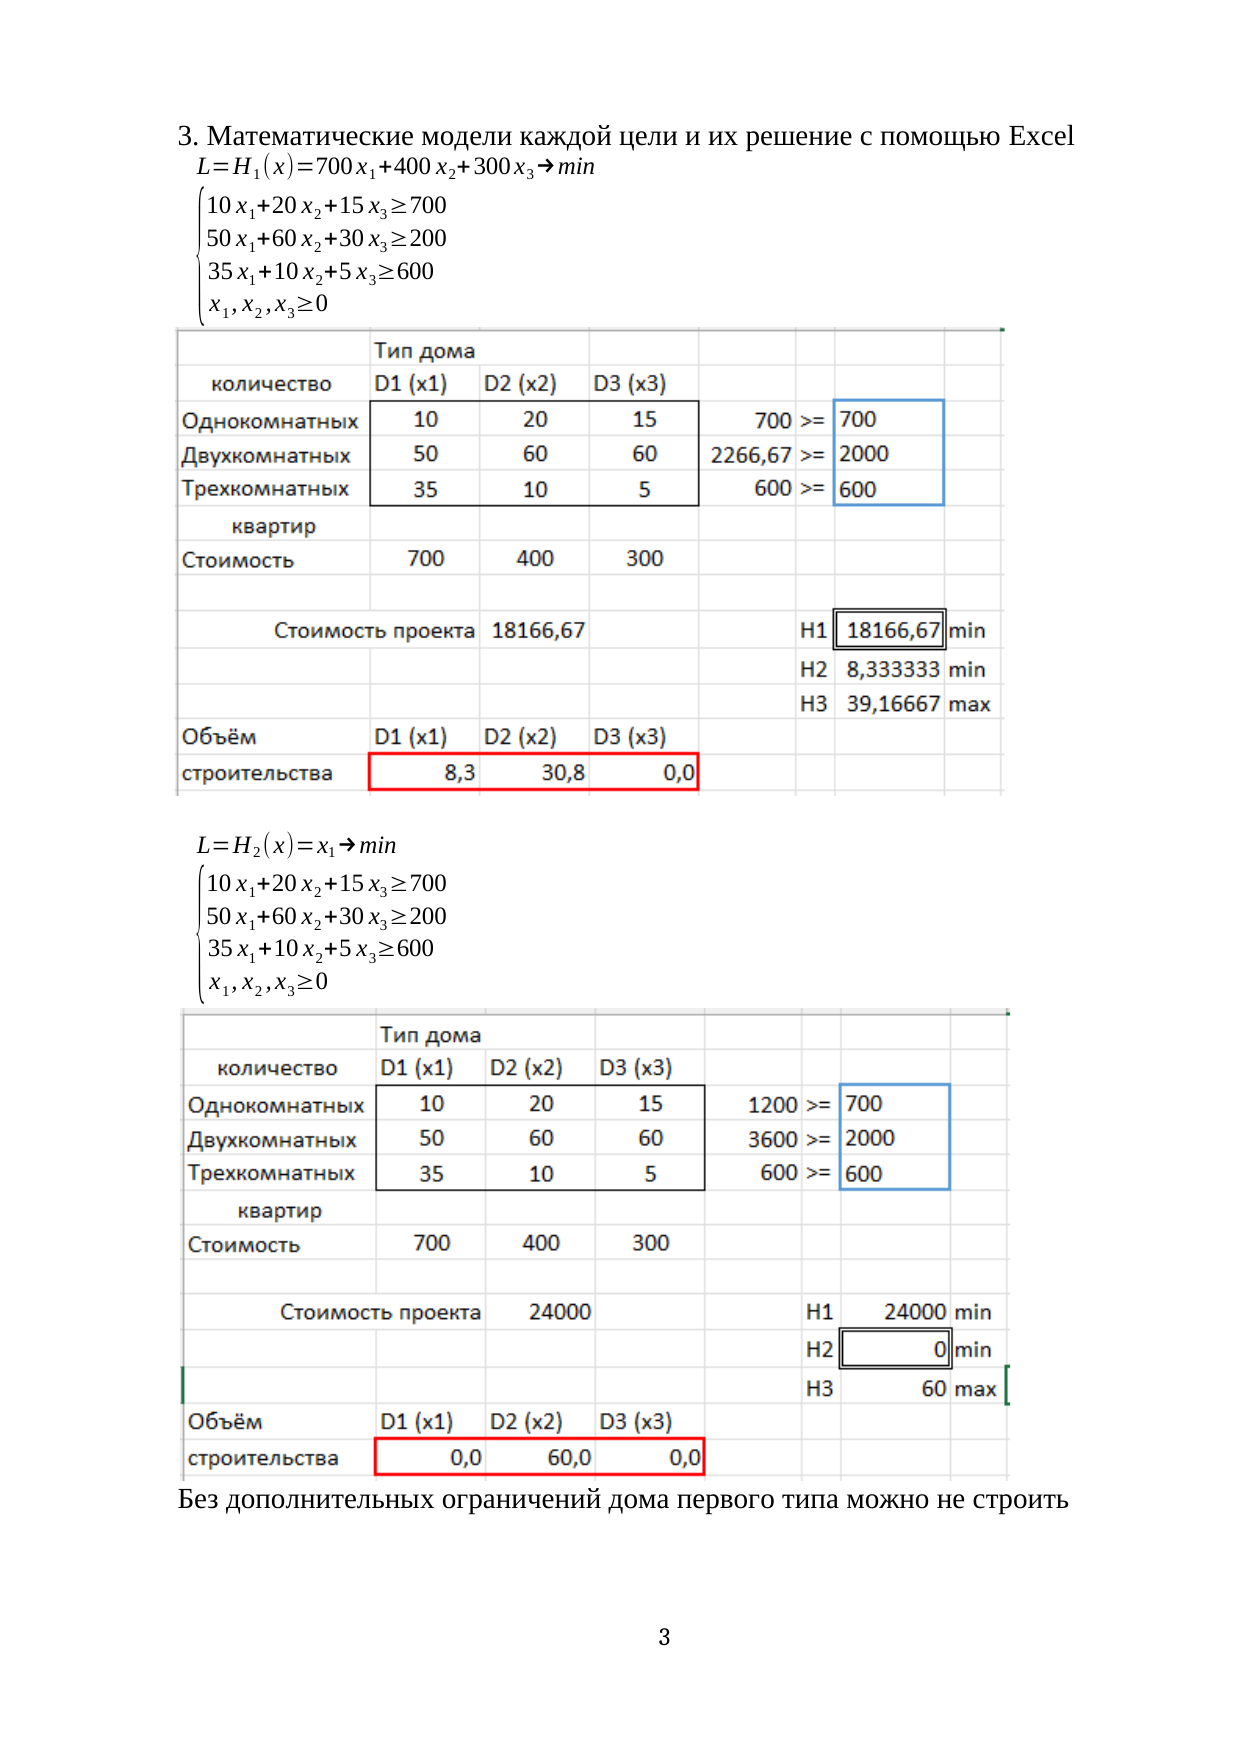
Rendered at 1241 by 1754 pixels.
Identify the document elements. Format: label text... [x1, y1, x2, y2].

picture [174, 327, 1005, 796]
text Без дополнительных ограничений дома первого типа можно не строить [177, 1005, 1152, 1514]
text 3. Математические модели каждой цели и их решение с помощью Excel [177, 118, 1152, 152]
picture [180, 1008, 1011, 1481]
